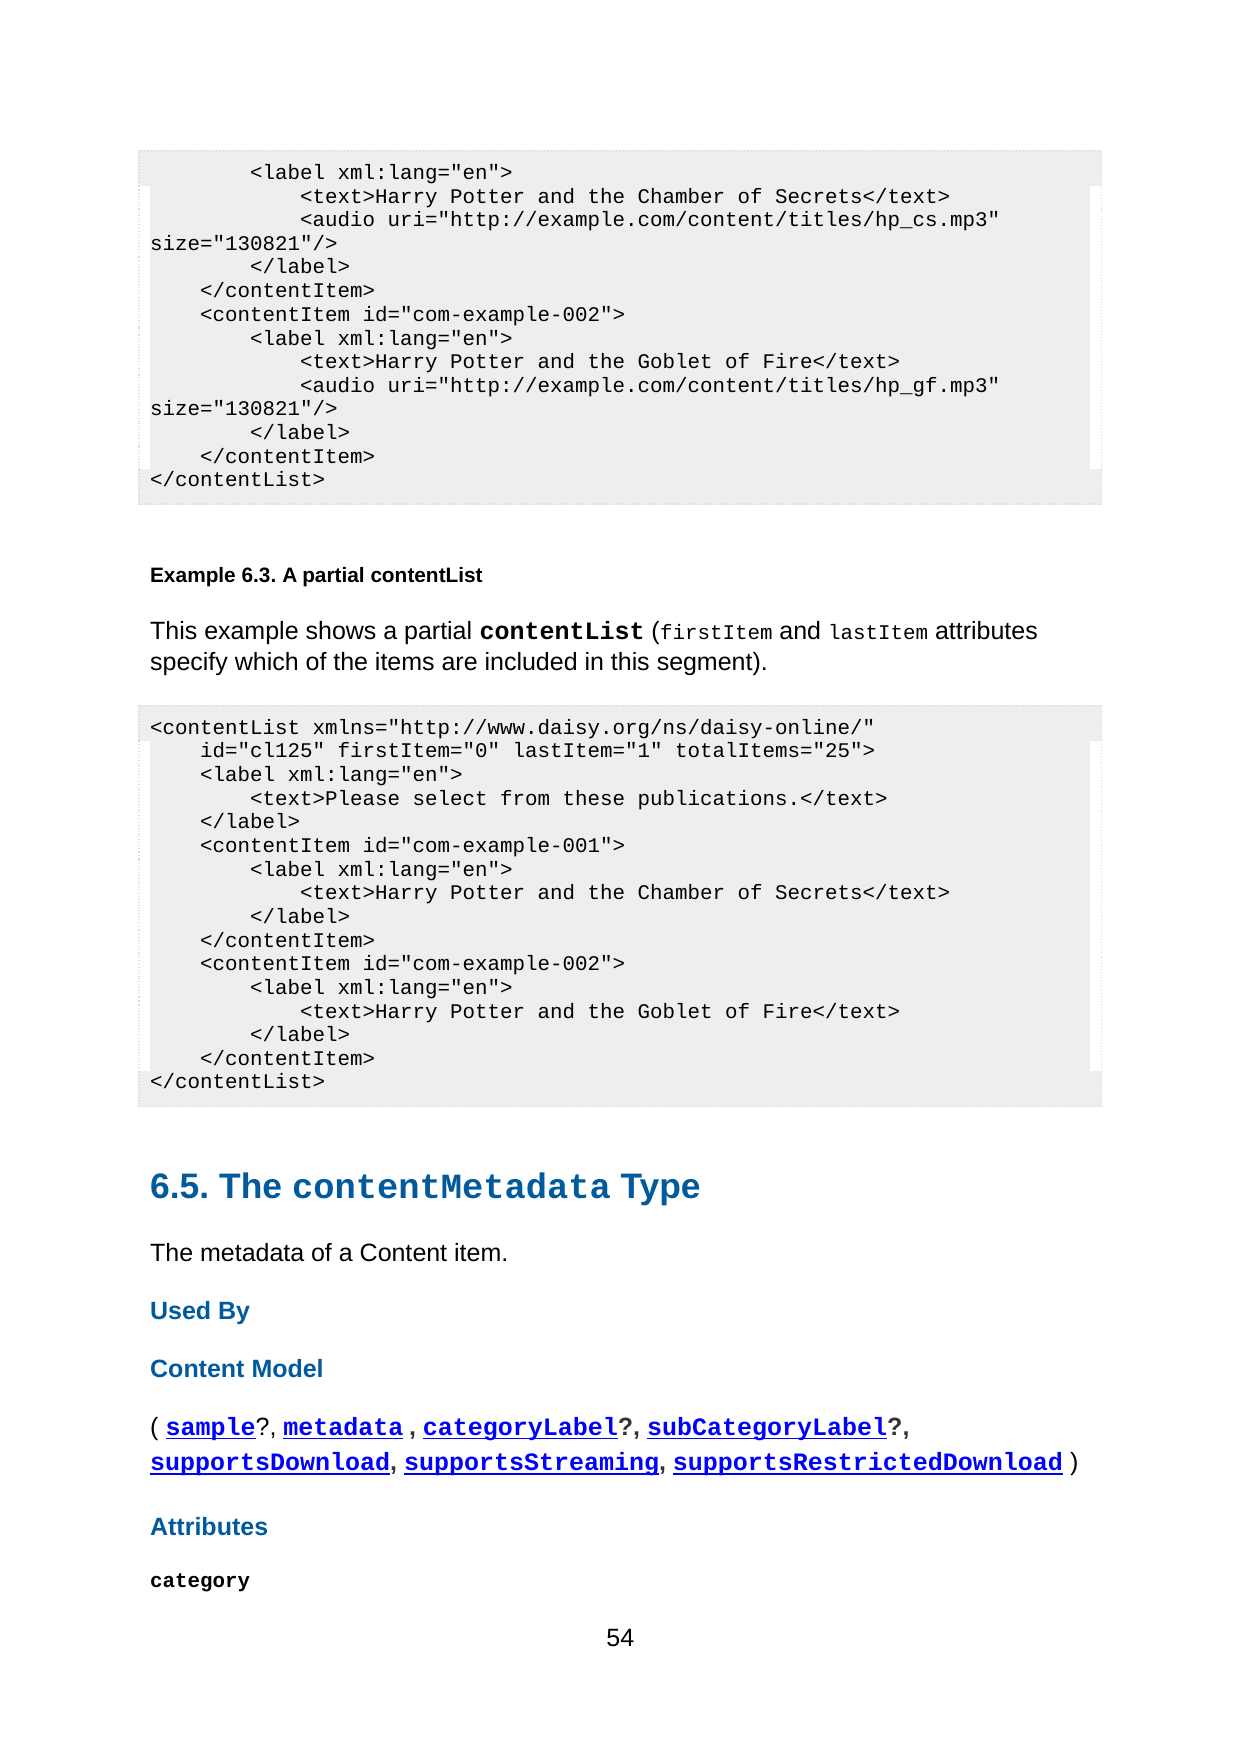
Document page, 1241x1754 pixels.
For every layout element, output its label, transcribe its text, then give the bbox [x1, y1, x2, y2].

text <text>Harry Potter and the Goblet of Fire</text> [150, 351, 1090, 375]
text <text>Harry Potter and the Chamber of Secrets</text> [150, 186, 1090, 209]
text This example shows a partial contentList (firstItem and lastItem attributes specify which of the items are included in this segment). [150, 616, 1090, 676]
text </contentItem> [150, 1048, 1090, 1059]
text </label> [150, 257, 1090, 280]
text <contentItem id="com-example-002"> [150, 304, 1090, 327]
text <contentItem id="com-example-002"> [150, 953, 1090, 977]
text category [150, 1570, 1090, 1593]
text </label> [150, 422, 1090, 446]
text </label> [150, 906, 1090, 930]
text Example 6.3. A partial contentList [150, 563, 1090, 587]
text <text>Harry Potter and the Chamber of Secrets</text> [150, 882, 1090, 906]
text <label xml:lang="en"> [150, 977, 1090, 1001]
text <contentList xmlns="http://www.daisy.org/ns/daisy-online/" [138, 705, 1102, 741]
text </contentItem> [150, 280, 1090, 304]
text <label xml:lang="en"> [138, 150, 1102, 186]
text ( sample?, metadata , categoryLabel?, subCategoryLabel?, supportsDownload, supportsStreaming, supportsRestrictedDownload ) [150, 1412, 1090, 1478]
text <label xml:lang="en"> [150, 764, 1090, 788]
text <label xml:lang="en"> [150, 327, 1090, 351]
text <label xml:lang="en"> [150, 859, 1090, 882]
text <contentItem id="com-example-001"> [150, 835, 1090, 859]
text <text>Harry Potter and the Goblet of Fire</text> [150, 1001, 1090, 1024]
subtitle Attributes [150, 1512, 1090, 1541]
text </contentItem> [150, 930, 1090, 953]
subtitle Content Model [150, 1354, 1090, 1383]
text </label> [150, 1024, 1090, 1048]
text id="cl125" firstItem="0" lastItem="1" totalItems="25"> [150, 741, 1090, 764]
text </contentItem> [150, 446, 1090, 457]
text </label> [150, 811, 1090, 835]
subtitle 6.5. The contentMetadata Type [150, 1165, 1090, 1209]
text The metadata of a Content item. [150, 1238, 1090, 1267]
text <audio uri="http://example.com/content/titles/hp_gf.mp3" size="130821"/> [150, 375, 1090, 422]
text <audio uri="http://example.com/content/titles/hp_cs.mp3" size="130821"/> [150, 209, 1090, 257]
text </contentList> [138, 457, 1102, 505]
text </contentList> [138, 1059, 1102, 1107]
text <text>Please select from these publications.</text> [150, 788, 1090, 811]
subtitle Used By [150, 1296, 1090, 1325]
